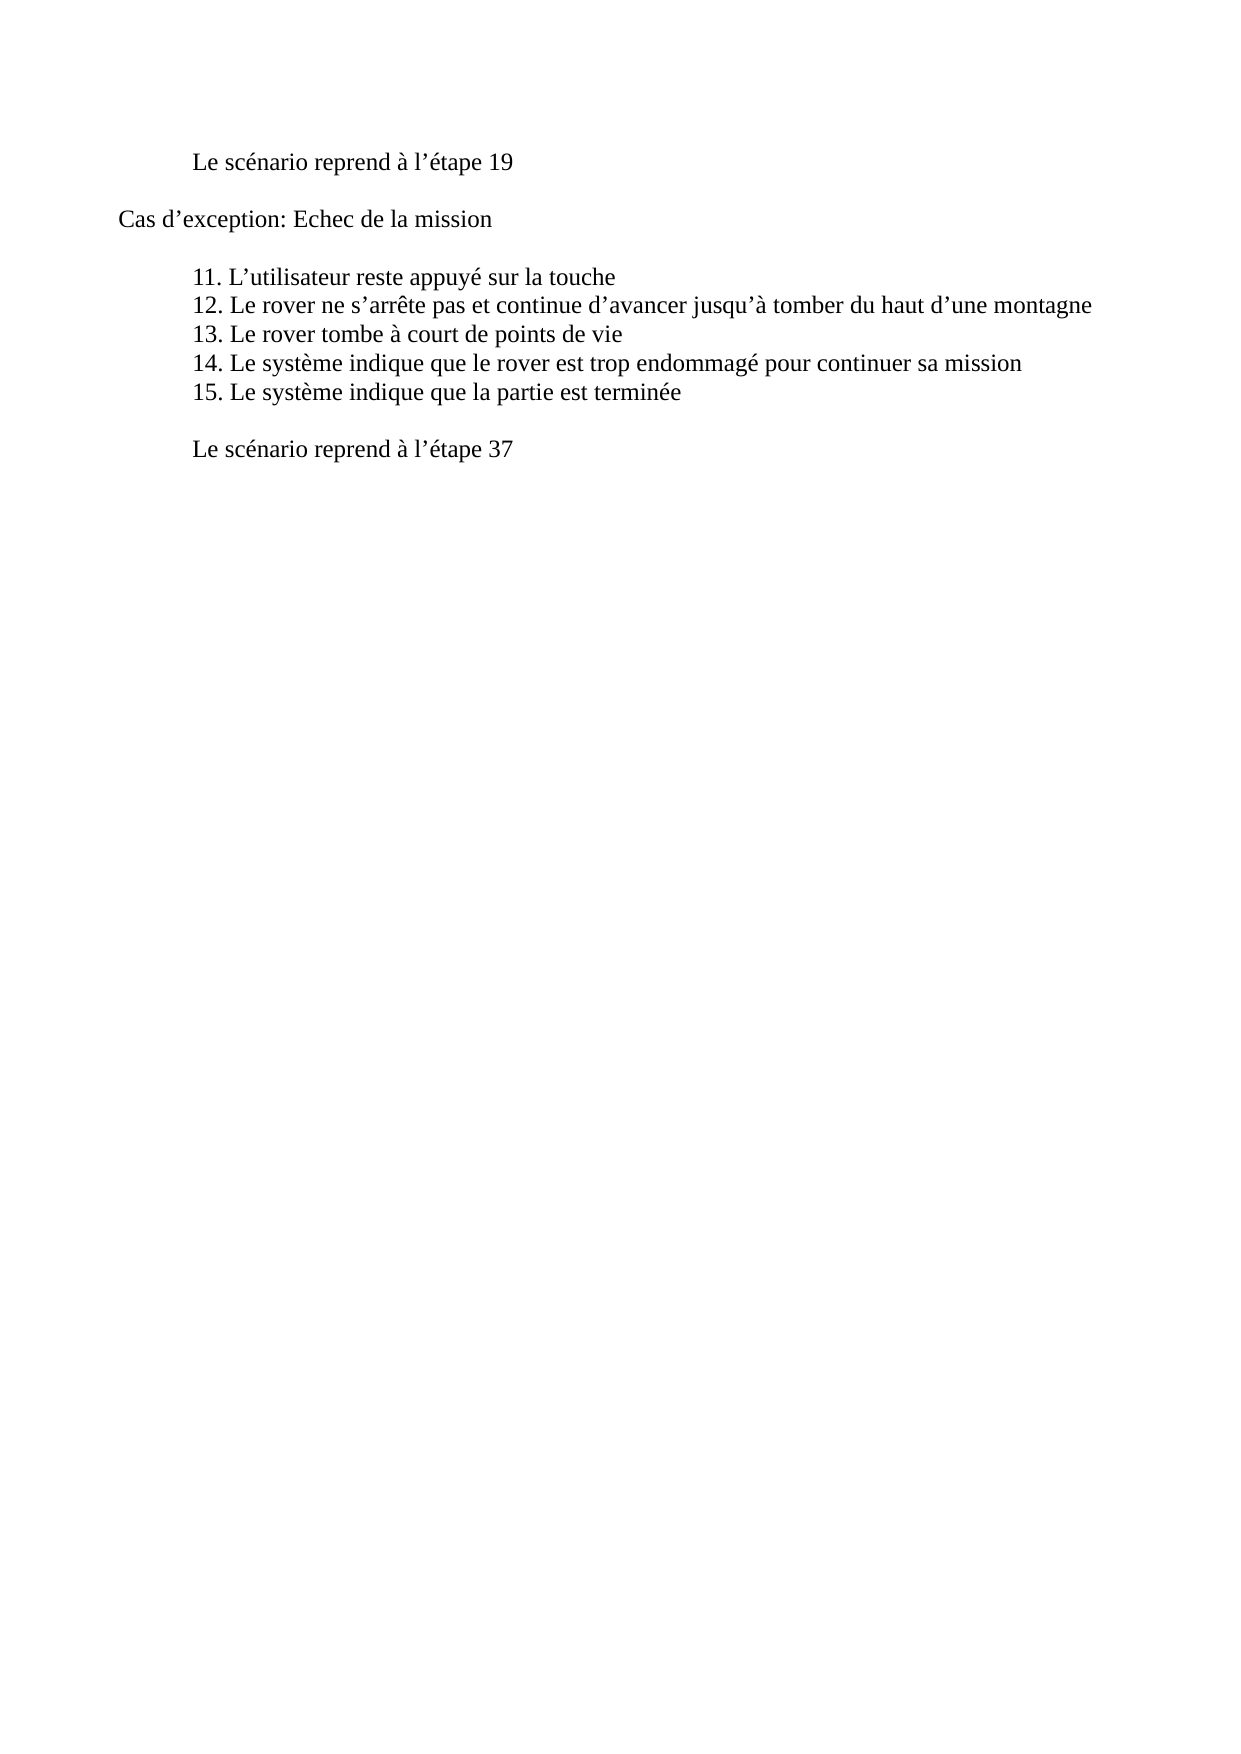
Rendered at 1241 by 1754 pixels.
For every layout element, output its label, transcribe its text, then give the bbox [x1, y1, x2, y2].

text Le scénario reprend à l’étape 19 [118, 147, 1122, 176]
text 12. Le rover ne s’arrête pas et continue d’avancer jusqu’à tomber du haut d’une montagne [118, 291, 1122, 319]
text 13. Le rover tombe à court de points de vie [118, 319, 1122, 348]
text 11. L’utilisateur reste appuyé sur la touche [118, 262, 1122, 291]
text Le scénario reprend à l’étape 37 [118, 434, 1122, 463]
text 15. Le système indique que la partie est terminée [118, 377, 1122, 406]
text Cas d’exception: Echec de la mission [118, 204, 1122, 233]
text 14. Le système indique que le rover est trop endommagé pour continuer sa mission [118, 348, 1122, 377]
